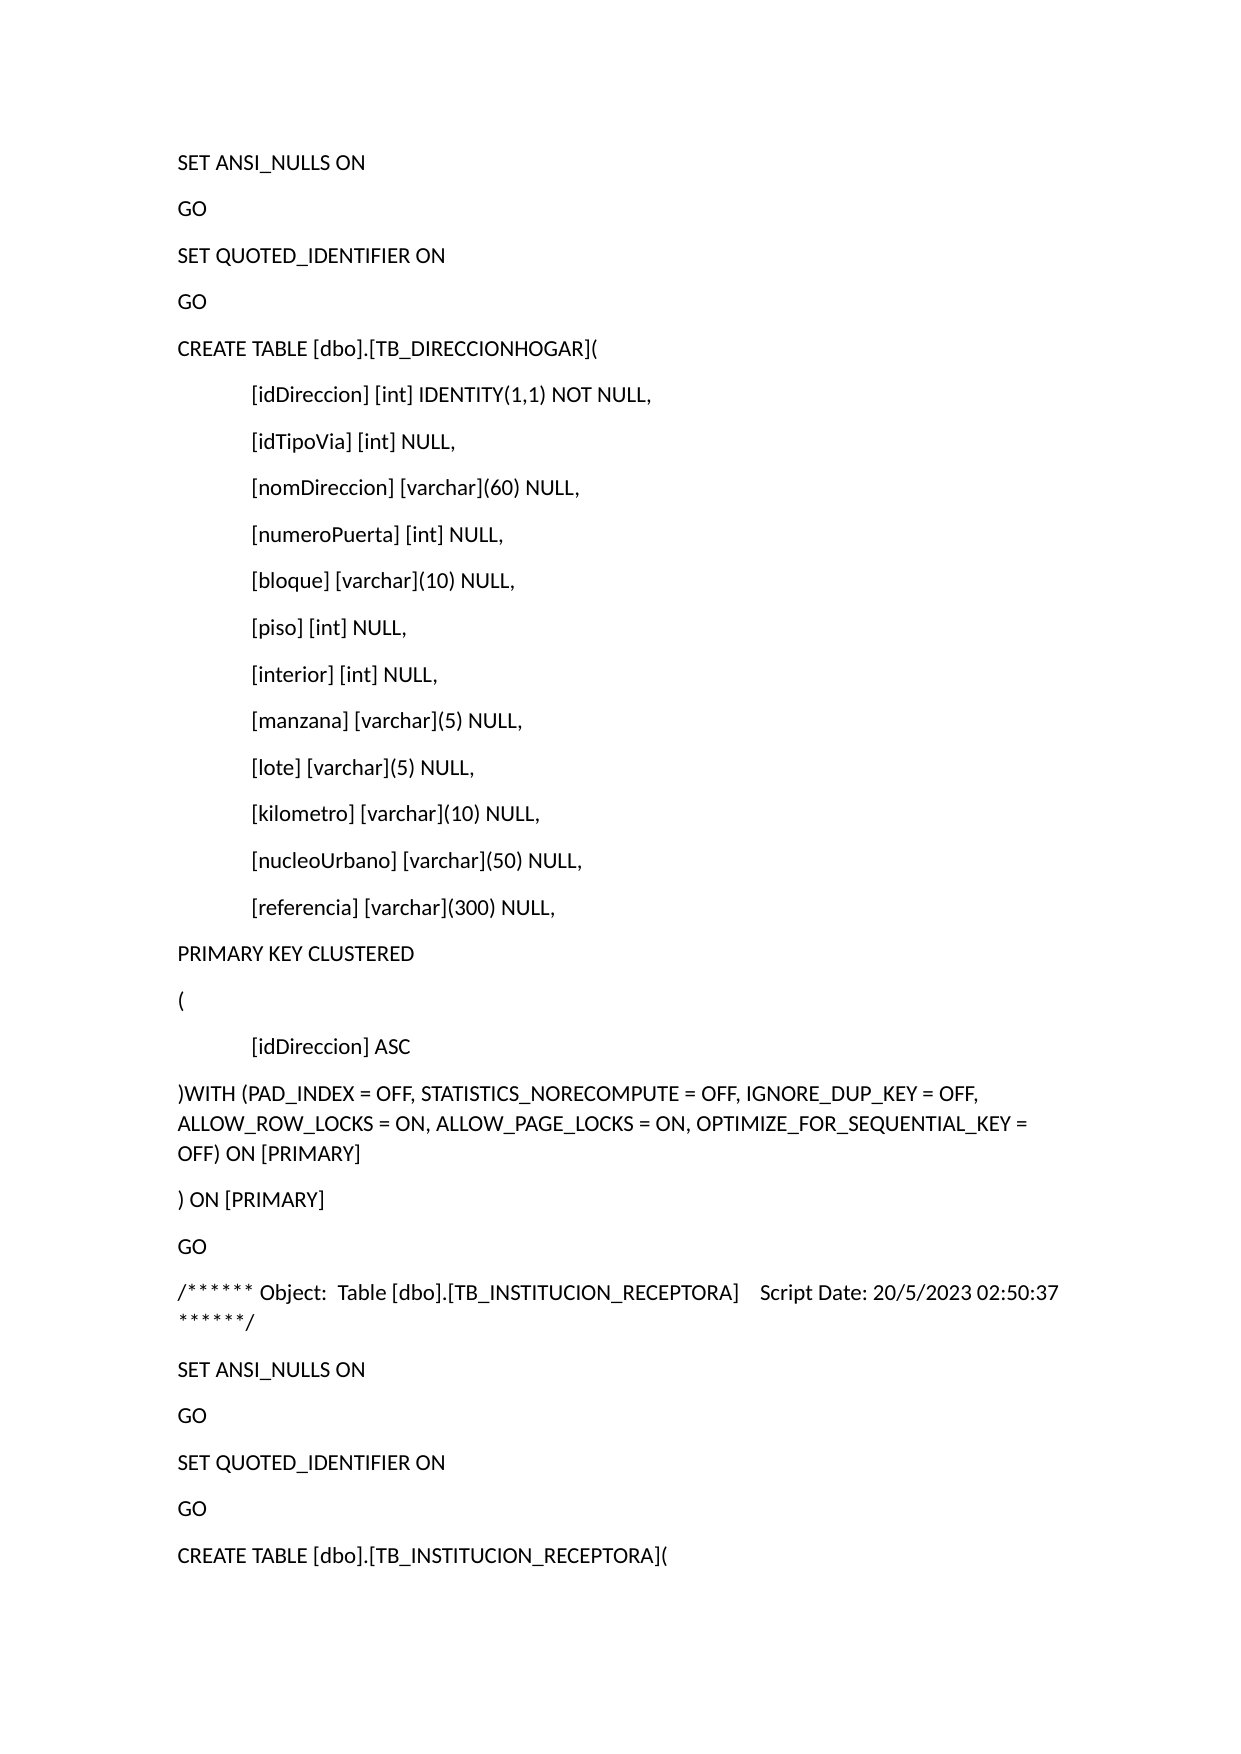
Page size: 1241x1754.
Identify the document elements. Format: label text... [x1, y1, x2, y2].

text GO [177, 194, 1063, 222]
text [idDireccion] ASC [177, 1032, 1063, 1060]
text GO [177, 1401, 1063, 1429]
text [idDireccion] [int] IDENTITY(1,1) NOT NULL, [177, 380, 1063, 408]
text CREATE TABLE [dbo].[TB_INSTITUCION_RECEPTORA]( [177, 1541, 1063, 1569]
text GO [177, 287, 1063, 315]
text [referencia] [varchar](300) NULL, [177, 893, 1063, 921]
text [idTipoVia] [int] NULL, [177, 427, 1063, 455]
text SET ANSI_NULLS ON [177, 1355, 1063, 1383]
text )WITH (PAD_INDEX = OFF, STATISTICS_NORECOMPUTE = OFF, IGNORE_DUP_KEY = OFF, ALLOW_ROW_LOCKS = ON, ALLOW_PAGE_LOCKS = ON, OPTIMIZE_FOR_SEQUENTIAL_KEY = OFF) ON [PRIMARY] [177, 1079, 1063, 1167]
text [nucleoUrbano] [varchar](50) NULL, [177, 846, 1063, 874]
text [kilometro] [varchar](10) NULL, [177, 799, 1063, 827]
text [piso] [int] NULL, [177, 613, 1063, 641]
text [nomDireccion] [varchar](60) NULL, [177, 473, 1063, 502]
text SET ANSI_NULLS ON [177, 148, 1063, 176]
text [interior] [int] NULL, [177, 660, 1063, 688]
text SET QUOTED_IDENTIFIER ON [177, 1448, 1063, 1476]
text [numeroPuerta] [int] NULL, [177, 520, 1063, 548]
text ) ON [PRIMARY] [177, 1185, 1063, 1213]
text [lote] [varchar](5) NULL, [177, 753, 1063, 781]
text GO [177, 1494, 1063, 1522]
text /****** Object: Table [dbo].[TB_INSTITUCION_RECEPTORA] Script Date: 20/5/2023 02:50:37 ******/ [177, 1278, 1063, 1336]
text ( [177, 986, 1063, 1014]
text GO [177, 1232, 1063, 1260]
text [bloque] [varchar](10) NULL, [177, 567, 1063, 595]
text SET QUOTED_IDENTIFIER ON [177, 241, 1063, 269]
text [manzana] [varchar](5) NULL, [177, 706, 1063, 734]
text PRIMARY KEY CLUSTERED [177, 939, 1063, 967]
text CREATE TABLE [dbo].[TB_DIRECCIONHOGAR]( [177, 334, 1063, 362]
